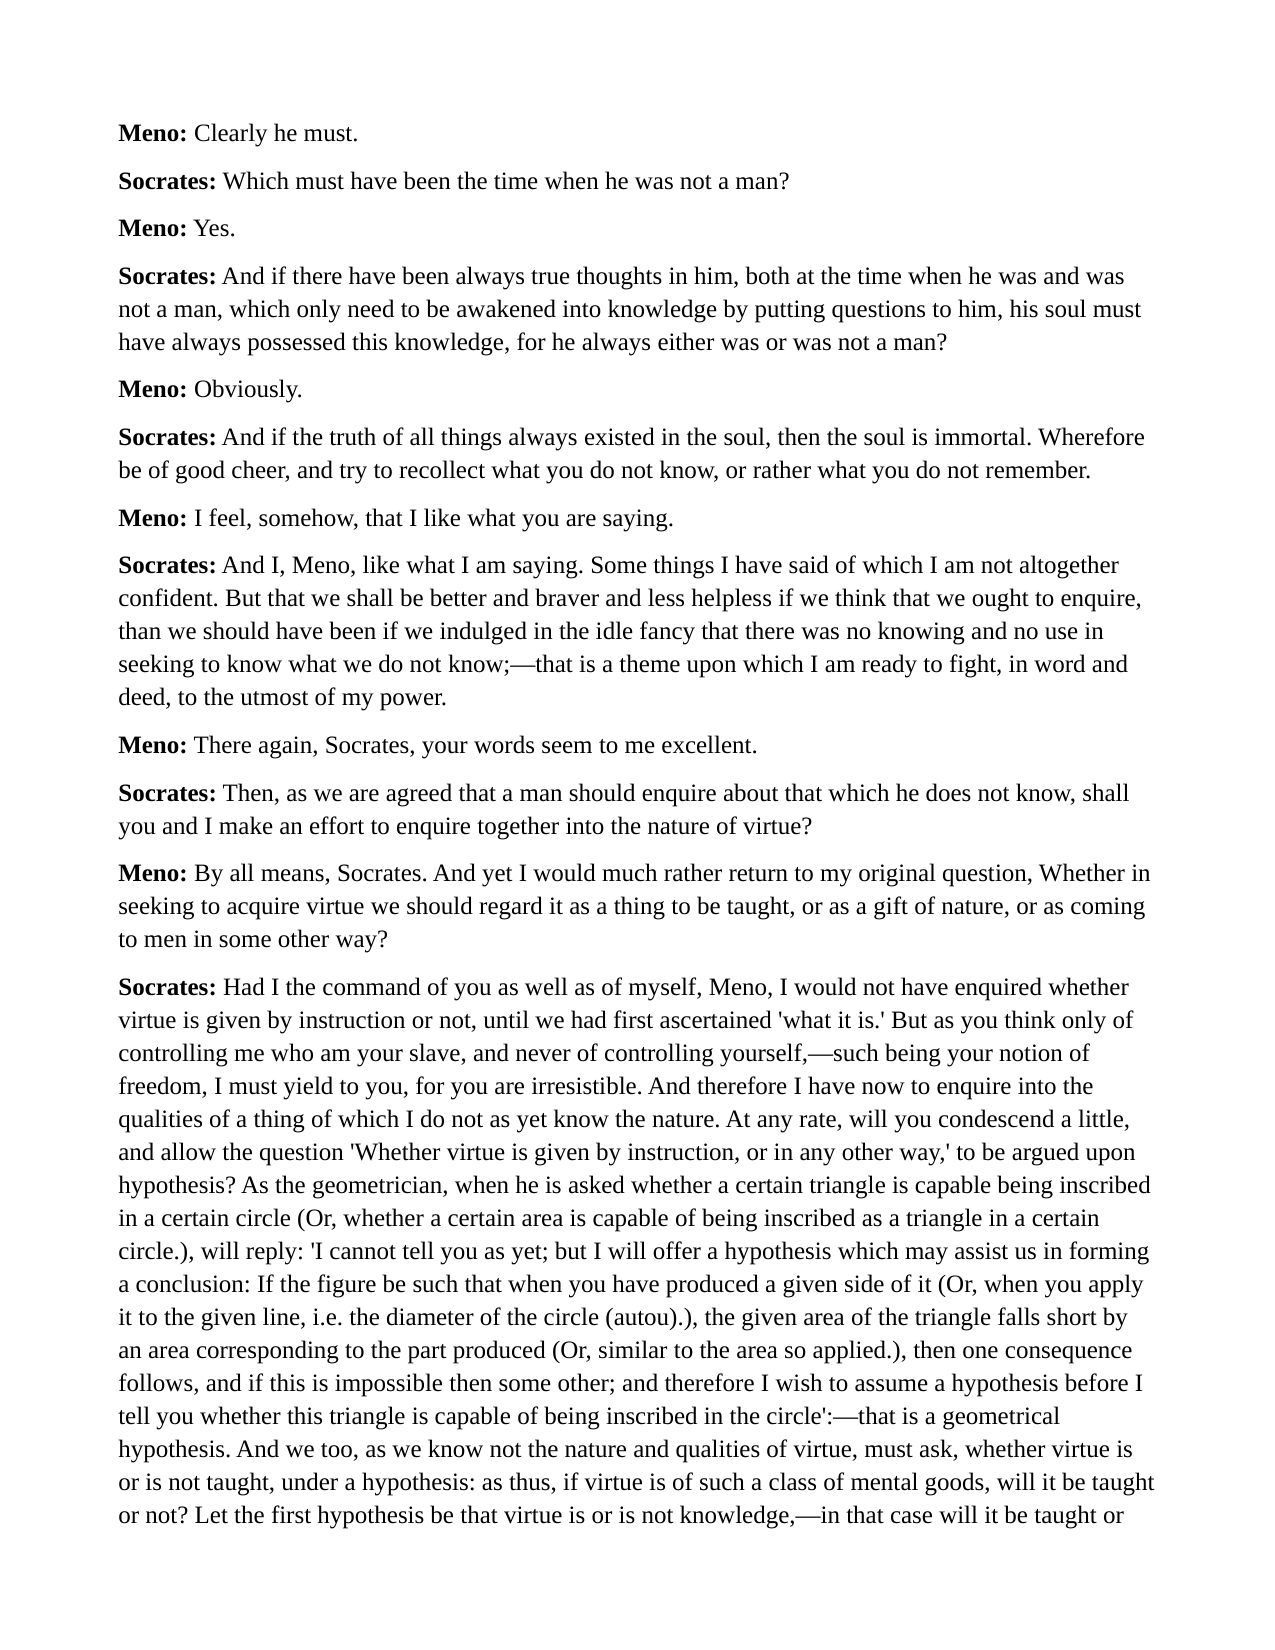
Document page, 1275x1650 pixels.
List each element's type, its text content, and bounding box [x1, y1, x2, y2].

text Socrates: Which must have been the time when he was not a man? [118, 166, 1157, 194]
text Meno: There again, Socrates, your words seem to me excellent. [118, 730, 1157, 759]
text Socrates: Then, as we are agreed that a man should enquire about that which he does not know, shall you and I make an effort to enquire together into the nature of virtue? [118, 778, 1157, 839]
text Socrates: And if there have been always true thoughts in him, both at the time when he was and was not a man, which only need to be awakened into knowledge by putting questions to him, his soul must have always possessed this knowledge, for he always either was or was not a man? [118, 261, 1157, 356]
text Socrates: And if the truth of all things always existed in the soul, then the soul is immortal. Wherefore be of good cheer, and try to recollect what you do not know, or rather what you do not remember. [118, 422, 1157, 484]
text Meno: By all means, Socrates. And yet I would much rather return to my original question, Whether in seeking to acquire virtue we should regard it as a thing to be taught, or as a gift of nature, or as coming to men in some other way? [118, 858, 1157, 953]
text Socrates: And I, Meno, like what I am saying. Some things I have said of which I am not altogether confident. But that we shall be better and braver and less helpless if we think that we ought to enquire, than we should have been if we indulged in the idle fancy that there was no knowing and no use in seeking to know what we do not know;—that is a theme upon which I am ready to fight, in word and deed, to the utmost of my power. [118, 550, 1157, 711]
text Meno: I feel, somehow, that I like what you are saying. [118, 503, 1157, 532]
text Meno: Clearly he must. [118, 118, 1157, 147]
text Socrates: Had I the command of you as well as of myself, Meno, I would not have enquired whether virtue is given by instruction or not, until we had first ascertained 'what it is.' But as you think only of controlling me who am your slave, and never of controlling yourself,—such being your notion of freedom, I must yield to you, for you are irresistible. And therefore I have now to enquire into the qualities of a thing of which I do not as yet know the nature. At any rate, will you condescend a little, and allow the question 'Whether virtue is given by instruction, or in any other way,' to be argued upon hypothesis? As the geometrician, when he is asked whether a certain triangle is capable being inscribed in a certain circle (Or, whether a certain area is capable of being inscribed as a triangle in a certain circle.), will reply: 'I cannot tell you as yet; but I will offer a hypothesis which may assist us in forming a conclusion: If the figure be such that when you have produced a given side of it (Or, when you apply it to the given line, i.e. the diameter of the circle (autou).), the given area of the triangle falls short by an area corresponding to the part produced (Or, similar to the area so applied.), then one consequence follows, and if this is impossible then some other; and therefore I wish to assume a hypothesis before I tell you whether this triangle is capable of being inscribed in the circle':—that is a geometrical hypothesis. And we too, as we know not the nature and qualities of virtue, must ask, whether virtue is or is not taught, under a hypothesis: as thus, if virtue is of such a class of mental goods, will it be taught or not? Let the first hypothesis be that virtue is or is not knowledge,—in that case will it be taught or [118, 972, 1157, 1529]
text Meno: Yes. [118, 213, 1157, 242]
text Meno: Obviously. [118, 374, 1157, 403]
